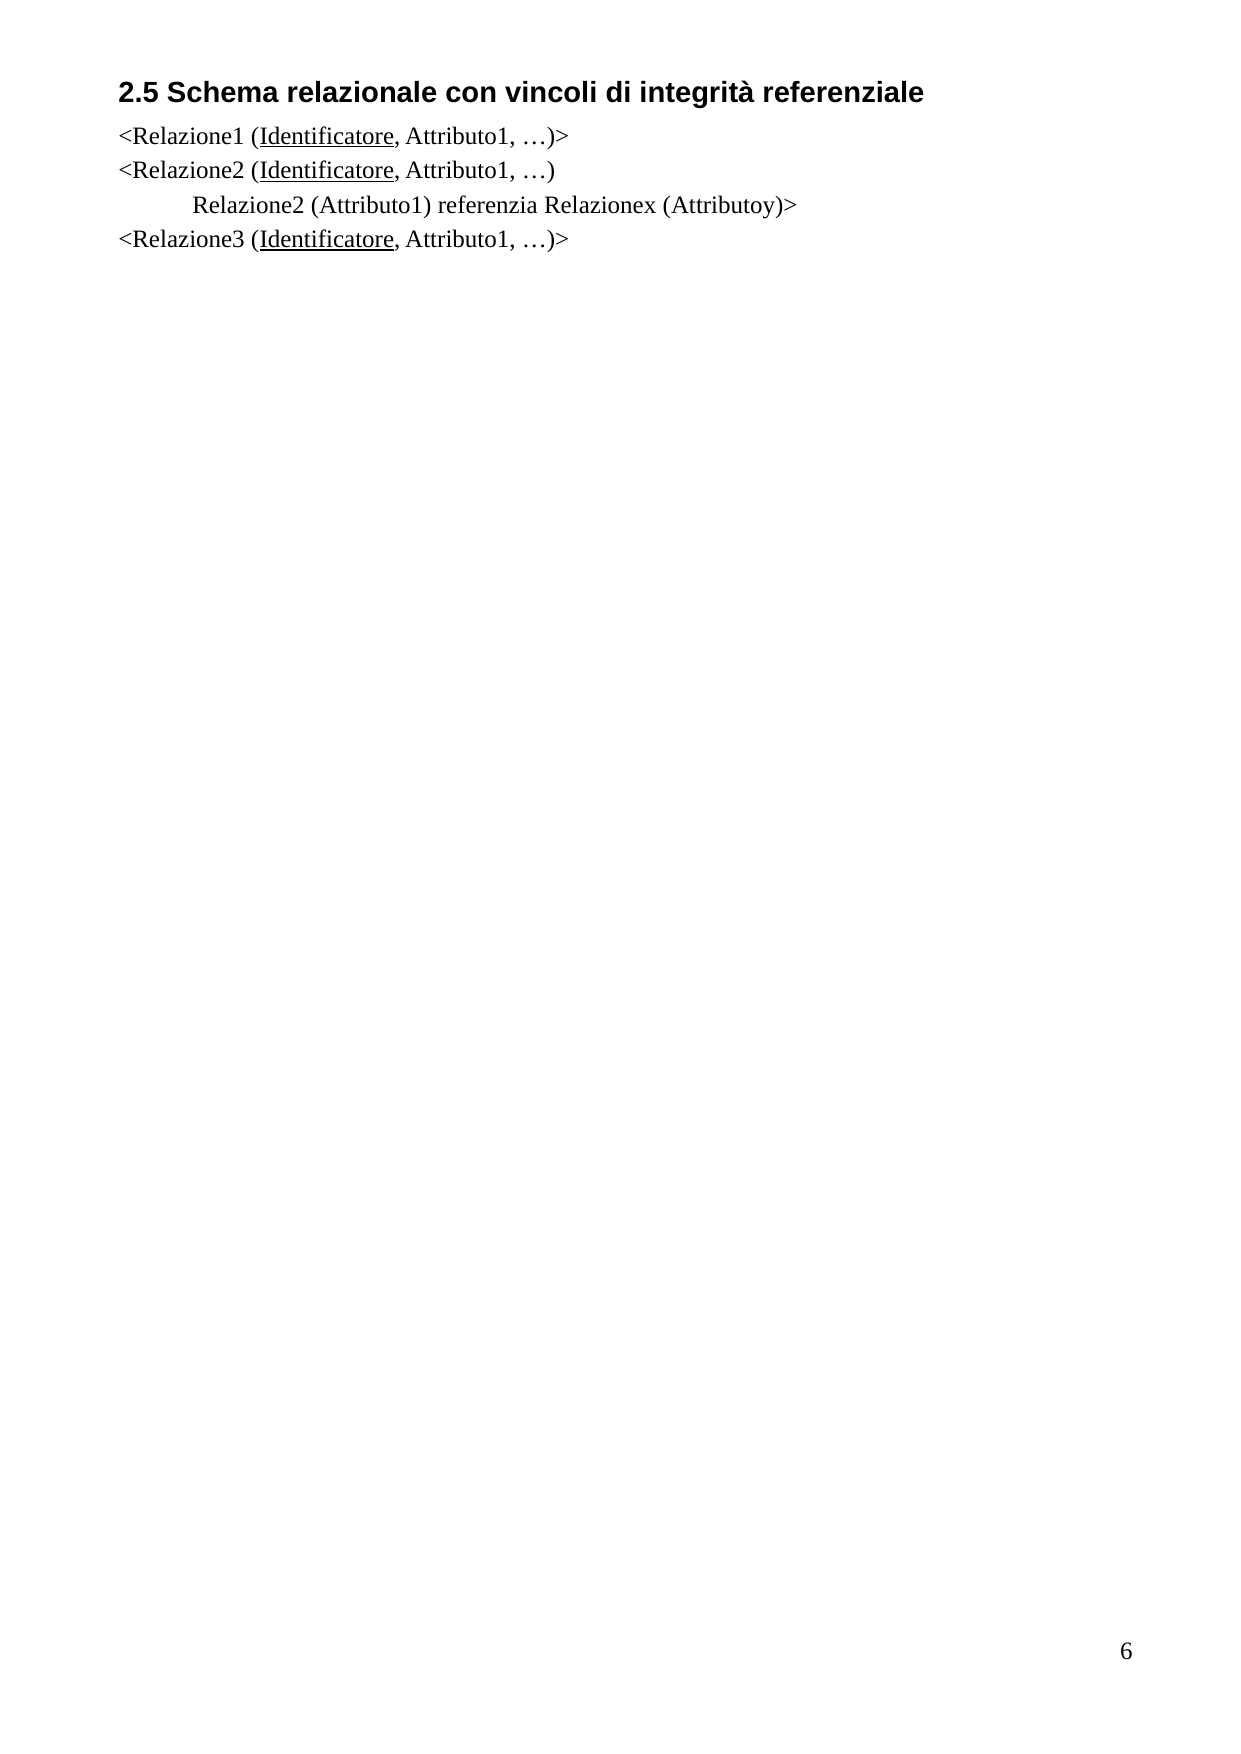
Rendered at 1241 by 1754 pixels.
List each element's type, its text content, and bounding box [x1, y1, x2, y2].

subtitle 2.5 Schema relazionale con vincoli di integrità referenziale [118, 75, 1122, 108]
text <Relazione1 (Identificatore, Attributo1, …)> <Relazione2 (Identificatore, Attributo1, …) Relazione2 (Attributo1) referenzia Relazionex (Attributoy)> <Relazione3 (Identificatore, Attributo1, …)> [118, 121, 1122, 253]
